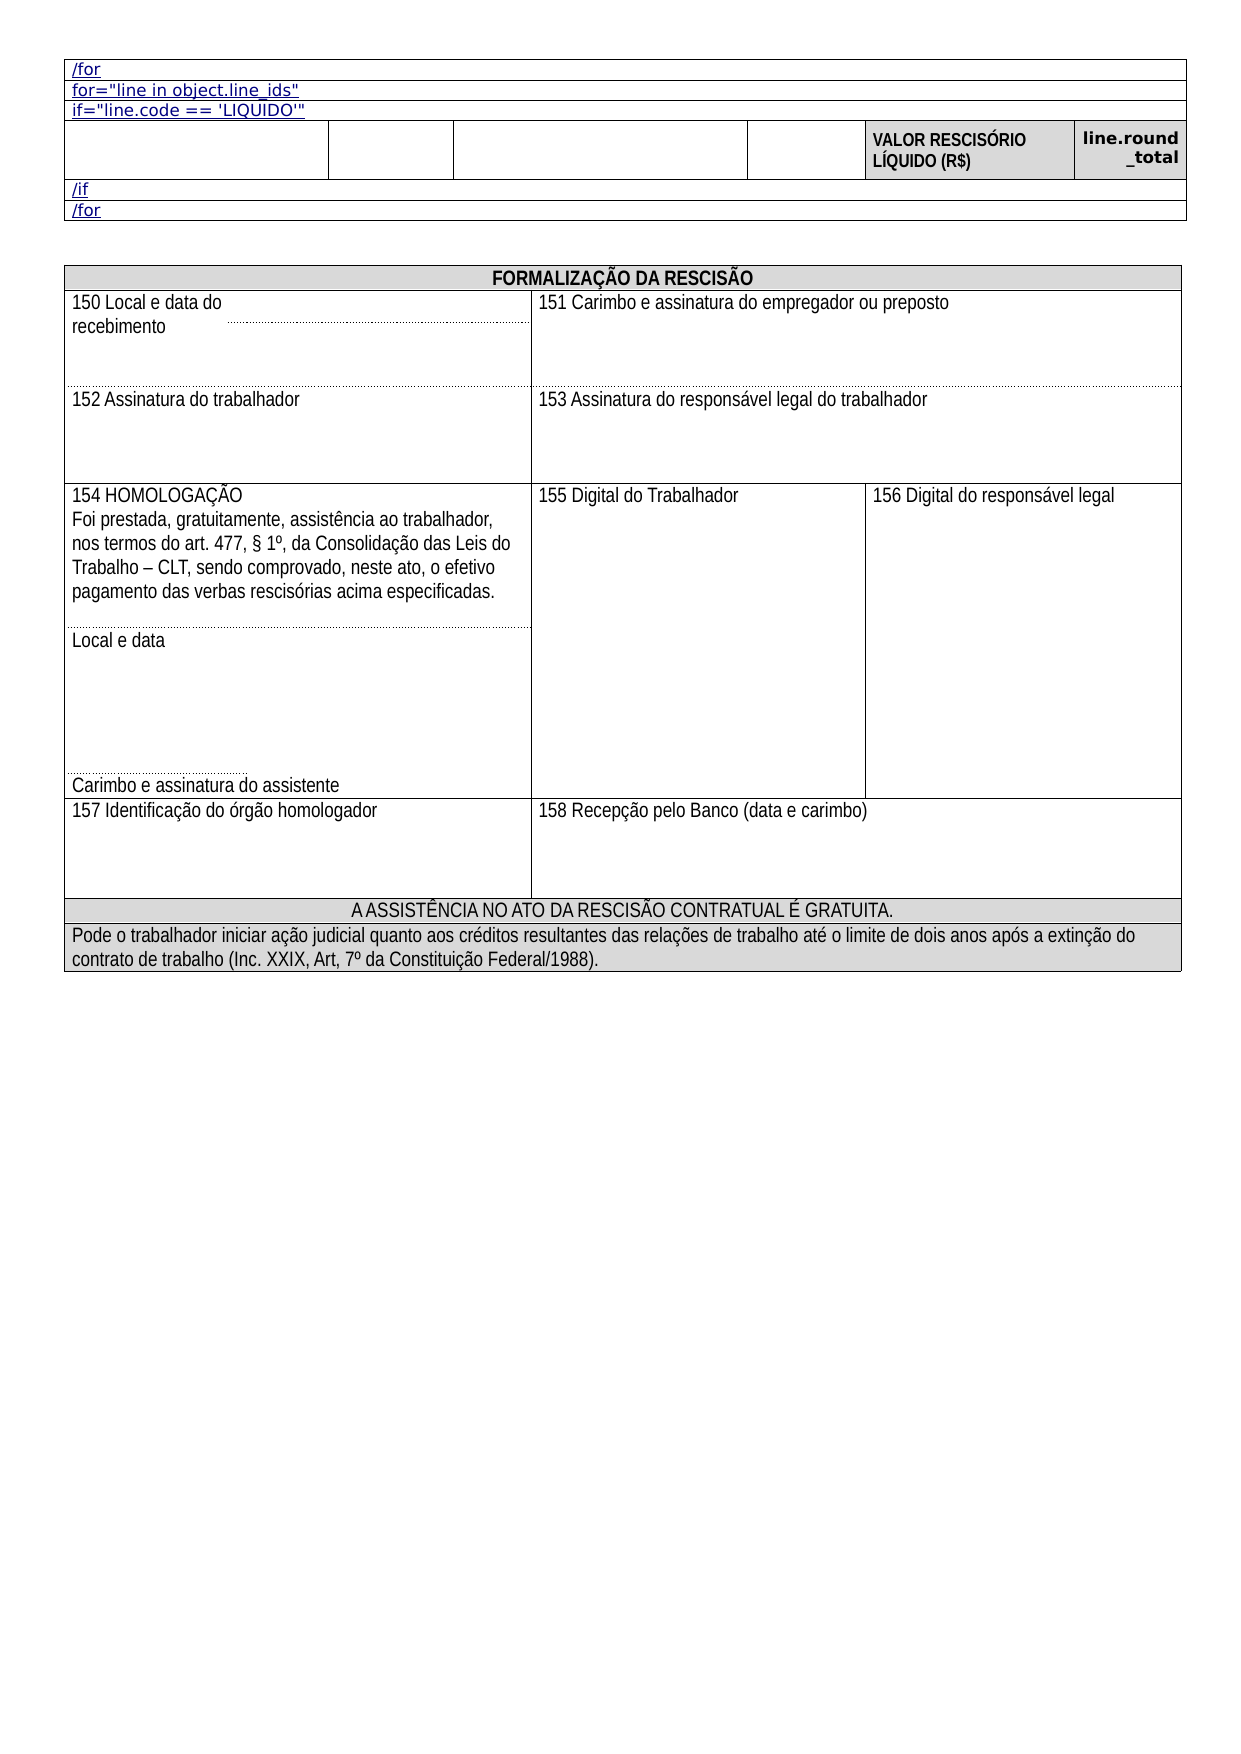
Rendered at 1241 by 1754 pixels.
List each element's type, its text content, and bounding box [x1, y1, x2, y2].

table_cell [228, 291, 531, 322]
table_cell [748, 121, 865, 179]
table_cell line.round_total [1075, 121, 1186, 179]
table_cell VALOR RESCISÓRIO LÍQUIDO (R$) [866, 121, 1074, 179]
table_cell [65, 121, 328, 179]
table_cell 158 Recepção pelo Banco (data e carimbo) [532, 799, 1181, 898]
table_cell /for [65, 60, 1186, 79]
table_cell 151 Carimbo e assinatura do empregador ou preposto [532, 291, 1181, 386]
table_header FORMALIZAÇÃO DA RESCISÃO [65, 266, 1181, 289]
table_cell 155 Digital do Trabalhador [532, 484, 865, 797]
table_cell for="line in object.line_ids" [65, 81, 1186, 100]
table_cell Local e data [65, 627, 246, 772]
table_cell 156 Digital do responsável legal [866, 484, 1181, 797]
table_cell 152 Assinatura do trabalhador [65, 386, 531, 483]
table_cell /if [65, 180, 1186, 199]
table_cell 157 Identificação do órgão homologador [65, 799, 531, 898]
table_cell [246, 627, 531, 772]
table_cell [228, 322, 531, 386]
table_cell /for [65, 201, 1186, 220]
table_cell [329, 121, 453, 179]
table_cell A ASSISTÊNCIA NO ATO DA RESCISÃO CONTRATUAL É GRATUITA. [65, 899, 1181, 922]
table_cell [454, 121, 747, 179]
table_cell Pode o trabalhador iniciar ação judicial quanto aos créditos resultantes das relações de trabalho até o limite de dois anos após a extinção do contrato de trabalho (Inc. XXIX, Art, 7º da Constituição Federal/1988). [65, 924, 1181, 971]
table_cell 153 Assinatura do responsável legal do trabalhador [532, 386, 1181, 483]
table_cell 154 HOMOLOGAÇÃO Foi prestada, gratuitamente, assistência ao trabalhador, nos termos do art. 477, § 1º, da Consolidação das Leis do Trabalho – CLT, sendo comprovado, neste ato, o efetivo pagamento das verbas rescisórias acima especificadas. [65, 484, 531, 627]
table_cell Carimbo e assinatura do assistente [65, 773, 531, 797]
table_cell if="line.code == 'LIQUIDO'" [65, 101, 1186, 120]
table_cell 150 Local e data do recebimento [65, 291, 228, 386]
